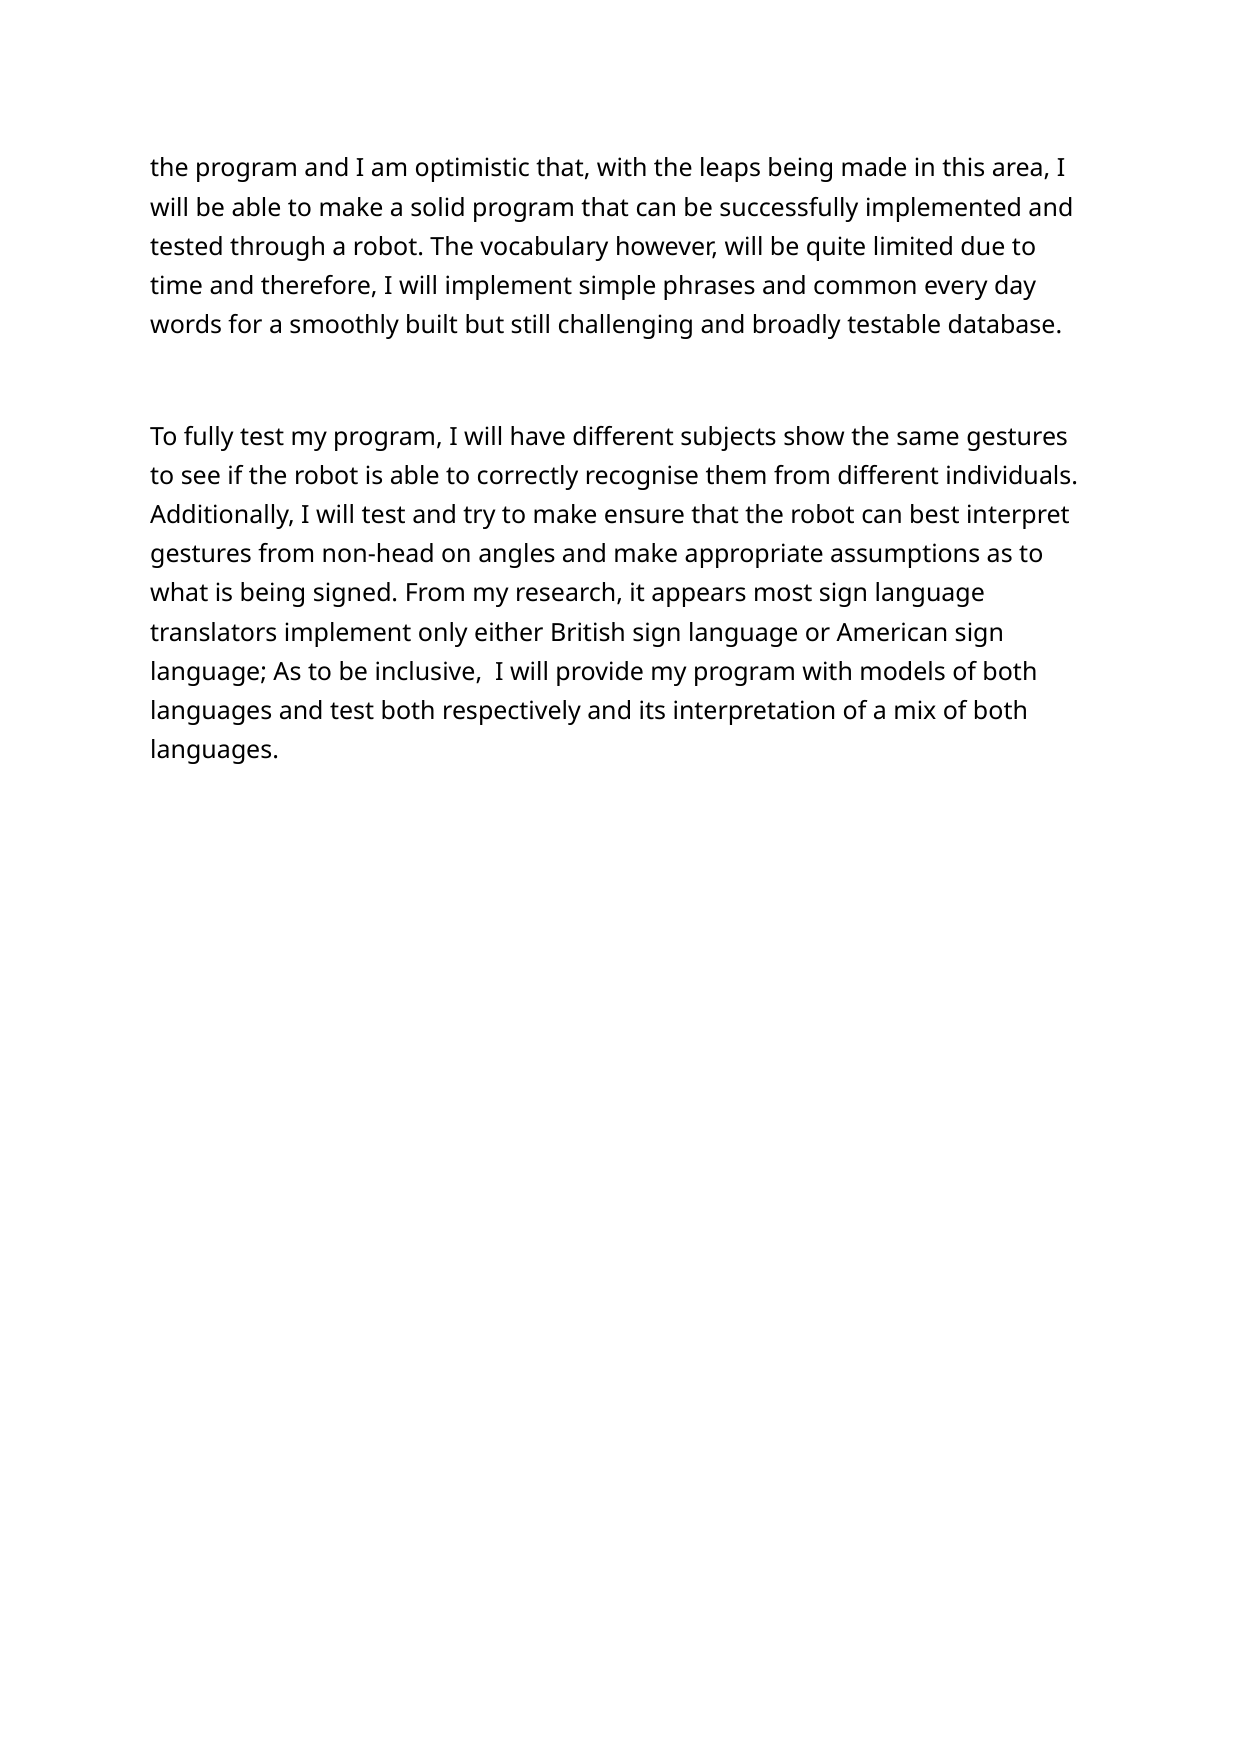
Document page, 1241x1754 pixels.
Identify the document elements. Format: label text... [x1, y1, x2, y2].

text the program and I am optimistic that, with the leaps being made in this area, I will be able to make a solid program that can be successfully implemented and tested through a robot. The vocabulary however, will be quite limited due to time and therefore, I will implement simple phrases and common every day words for a smoothly built but still challenging and broadly testable database. [150, 150, 1090, 341]
text To fully test my program, I will have different subjects show the same gestures to see if the robot is able to correctly recognise them from different individuals. Additionally, I will test and try to make ensure that the robot can best interpret gestures from non-head on angles and make appropriate assumptions as to what is being signed. From my research, it appears most sign language translators implement only either British sign language or American sign language; As to be inclusive, I will provide my program with models of both languages and test both respectively and its interpretation of a mix of both languages. [150, 418, 1090, 766]
